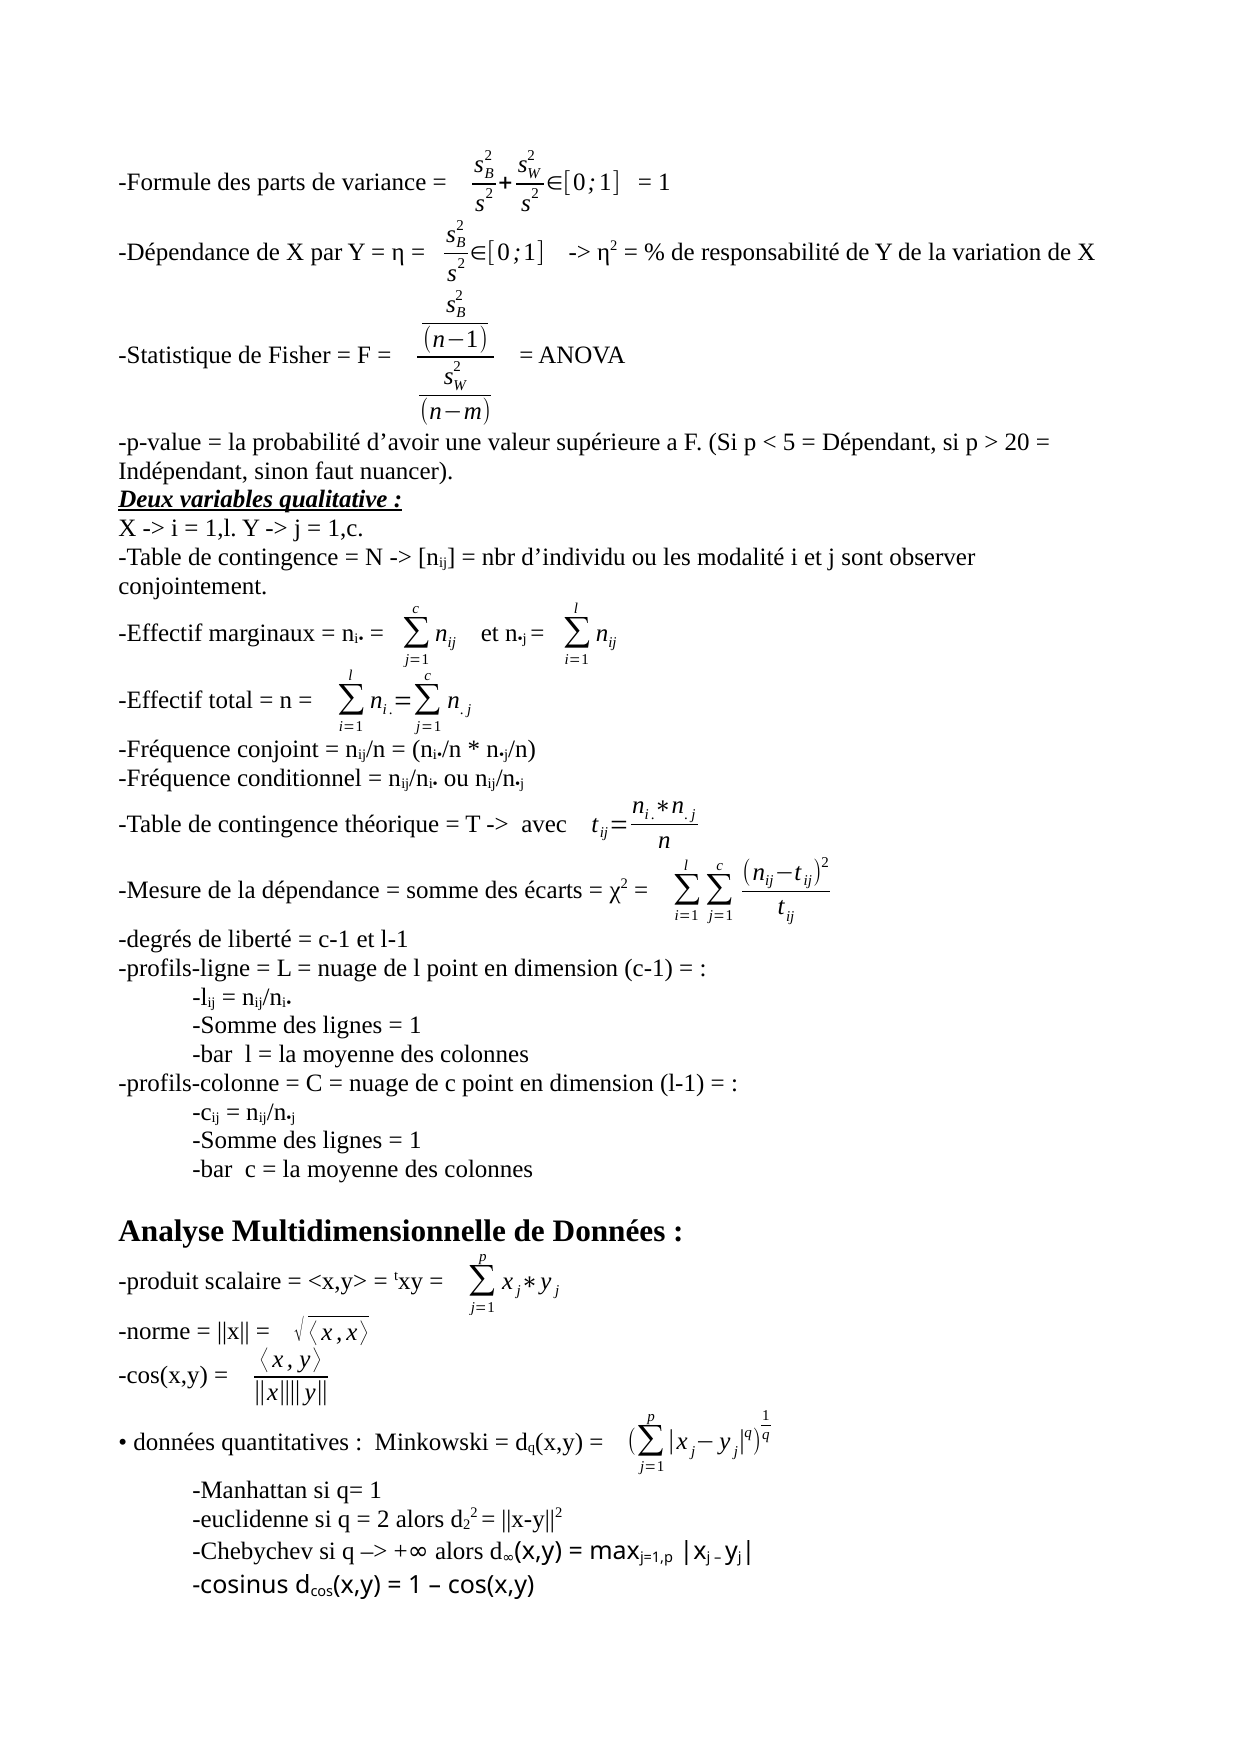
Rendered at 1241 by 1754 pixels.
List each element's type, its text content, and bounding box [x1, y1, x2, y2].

text -cos(x,y) = [118, 1346, 1122, 1407]
text • données quantitatives : Minkowski = dq(x,y) = [118, 1407, 1122, 1475]
text Analyse Multidimensionnelle de Données : [118, 1212, 1122, 1248]
text -Somme des lignes = 1 [118, 1011, 1122, 1039]
text -bar l = la moyenne des colonnes [118, 1039, 1122, 1068]
text X -> i = 1,l. Y -> j = 1,c. [118, 513, 1122, 542]
text -cosinus dcos(x,y) = 1 – cos(x,y) [118, 1567, 1122, 1601]
text -p-value = la probabilité d’avoir une valeur supérieure a F. (Si p < 5 = Dépendant, si p > 20 = Indépendant, sinon faut nuancer). [118, 427, 1122, 484]
text -Mesure de la dépendance = somme des écarts = χ2 = [118, 854, 1122, 924]
text -euclidenne si q = 2 alors d22 = ||x-y||2 [118, 1504, 1122, 1533]
text -bar c = la moyenne des colonnes [118, 1154, 1122, 1183]
text -Chebychev si q –> +∞ alors d∞(x,y) = maxj=1,p |xj – yj| [118, 1533, 1122, 1567]
text -Table de contingence théorique = T -> avec [118, 792, 1122, 854]
text -Manhattan si q= 1 [118, 1475, 1122, 1504]
text Deux variables qualitative : [118, 484, 1122, 513]
text -Effectif marginaux = ni• = et n•j = [118, 599, 1122, 667]
text -lij = nij/ni• [118, 982, 1122, 1011]
text -profils-colonne = C = nuage de c point en dimension (l-1) = : [118, 1068, 1122, 1097]
text -Effectif total = n = [118, 667, 1122, 734]
text -norme = ||x|| = [118, 1315, 1122, 1346]
text -Dépendance de X par Y = η = -> η2 = % de responsabilité de Y de la variation de X [118, 217, 1122, 286]
text -Fréquence conjoint = nij/n = (ni•/n * n•j/n) [118, 734, 1122, 763]
text -cij = nij/n•j [118, 1097, 1122, 1126]
text -degrés de liberté = c-1 et l-1 [118, 924, 1122, 953]
text -Statistique de Fisher = F = = ANOVA [118, 286, 1122, 427]
text -profils-ligne = L = nuage de l point en dimension (c-1) = : [118, 953, 1122, 982]
text -Formule des parts de variance = = 1 [118, 147, 1122, 217]
text -Table de contingence = N -> [nij] = nbr d’individu ou les modalité i et j sont observer conjointement. [118, 542, 1122, 599]
text -produit scalaire = <x,y> = txy = [118, 1248, 1122, 1315]
text -Somme des lignes = 1 [118, 1126, 1122, 1154]
text -Fréquence conditionnel = nij/ni• ou nij/n•j [118, 763, 1122, 792]
